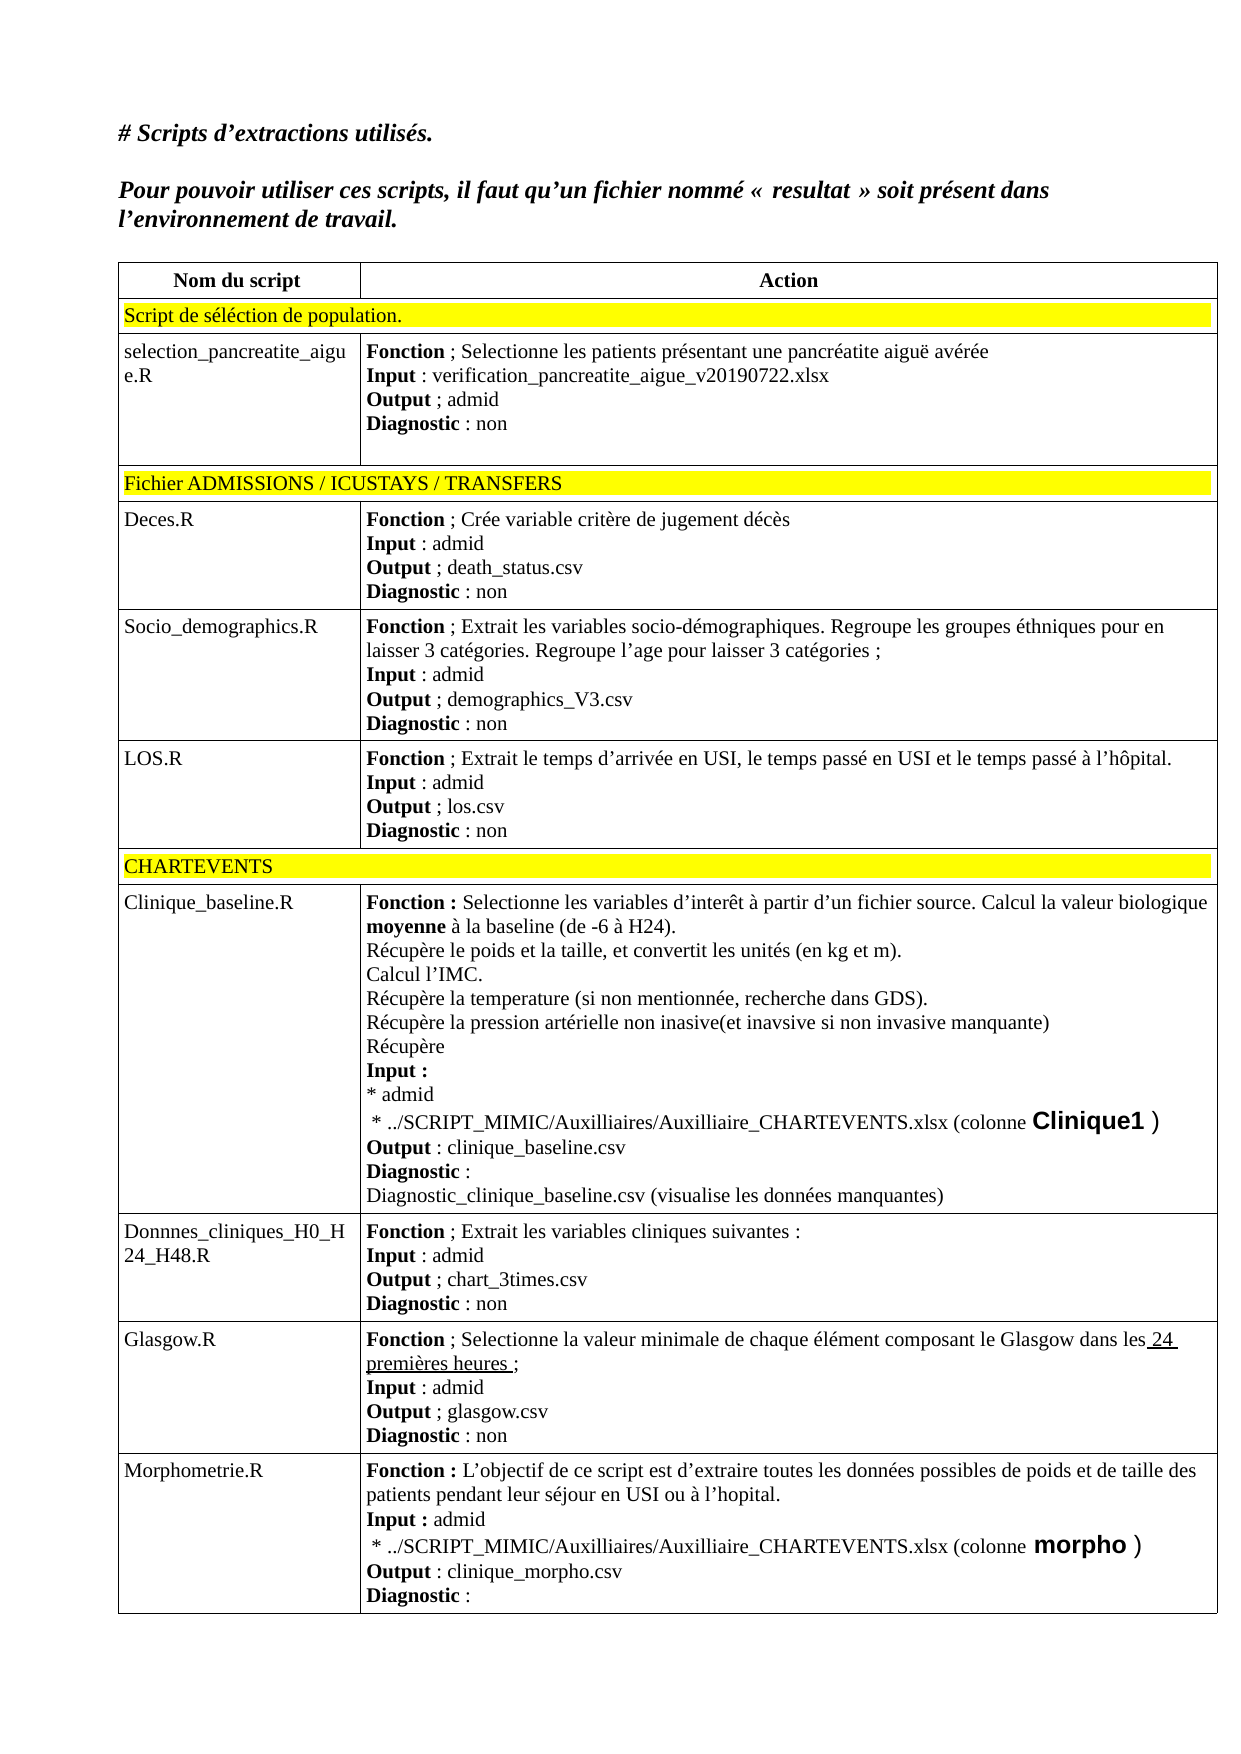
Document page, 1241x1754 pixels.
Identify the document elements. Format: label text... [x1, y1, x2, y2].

table_cell Fonction ; Crée variable critère de jugement décès Input : admid Output ; death_status.csv Diagnostic : non [361, 502, 1217, 608]
table_header Nom du script [119, 263, 360, 297]
table_cell Donnnes_cliniques_H0_H24_H48.R [119, 1214, 360, 1321]
table_cell selection_pancreatite_aigue.R [119, 334, 360, 465]
table_cell Fonction ; Extrait les variables socio-démographiques. Regroupe les groupes éthniques pour en laisser 3 catégories. Regroupe l’age pour laisser 3 catégories ; Input : admid Output ; demographics_V3.csv Diagnostic : non [361, 610, 1217, 740]
text # Scripts d’extractions utilisés. [118, 118, 1122, 147]
table_header Action [361, 263, 1217, 297]
table_cell Socio_demographics.R [119, 610, 360, 740]
table_cell Fonction : L’objectif de ce script est d’extraire toutes les données possibles de poids et de taille des patients pendant leur séjour en USI ou à l’hopital. Input : admid * ../SCRIPT_MIMIC/Auxilliaires/Auxilliaire_CHARTEVENTS.xlsx (colonne morpho ) Output : clinique_morpho.csv Diagnostic : [361, 1454, 1217, 1613]
table_cell Fonction ; Extrait les variables cliniques suivantes : Input : admid Output ; chart_3times.csv Diagnostic : non [361, 1214, 1217, 1321]
table_cell Fichier ADMISSIONS / ICUSTAYS / TRANSFERS [119, 466, 1217, 501]
table_cell Deces.R [119, 502, 360, 608]
table_cell Glasgow.R [119, 1322, 360, 1452]
table_cell Clinique_baseline.R [119, 885, 360, 1213]
table_cell Morphometrie.R [119, 1454, 360, 1613]
table_cell Script de séléction de population. [119, 299, 1217, 333]
table_cell LOS.R [119, 741, 360, 848]
table_cell CHARTEVENTS [119, 849, 1217, 884]
table_cell Fonction ; Selectionne les patients présentant une pancréatite aiguë avérée Input : verification_pancreatite_aigue_v20190722.xlsx Output ; admid Diagnostic : non [361, 334, 1217, 465]
table_cell Fonction ; Extrait le temps d’arrivée en USI, le temps passé en USI et le temps passé à l’hôpital. Input : admid Output ; los.csv Diagnostic : non [361, 741, 1217, 848]
table_cell Fonction : Selectionne les variables d’interêt à partir d’un fichier source. Calcul la valeur biologique moyenne à la baseline (de -6 à H24). Récupère le poids et la taille, et convertit les unités (en kg et m). Calcul l’IMC. Récupère la temperature (si non mentionnée, recherche dans GDS). Récupère la pression artérielle non inasive(et inavsive si non invasive manquante) Récupère Input : * admid * ../SCRIPT_MIMIC/Auxilliaires/Auxilliaire_CHARTEVENTS.xlsx (colonne Clinique1 ) Output : clinique_baseline.csv Diagnostic : Diagnostic_clinique_baseline.csv (visualise les données manquantes) [361, 885, 1217, 1213]
table_cell Fonction ; Selectionne la valeur minimale de chaque élément composant le Glasgow dans les 24 premières heures ; Input : admid Output ; glasgow.csv Diagnostic : non [361, 1322, 1217, 1452]
text Pour pouvoir utiliser ces scripts, il faut qu’un fichier nommé « resultat » soit présent dans l’environnement de travail. [118, 176, 1122, 233]
